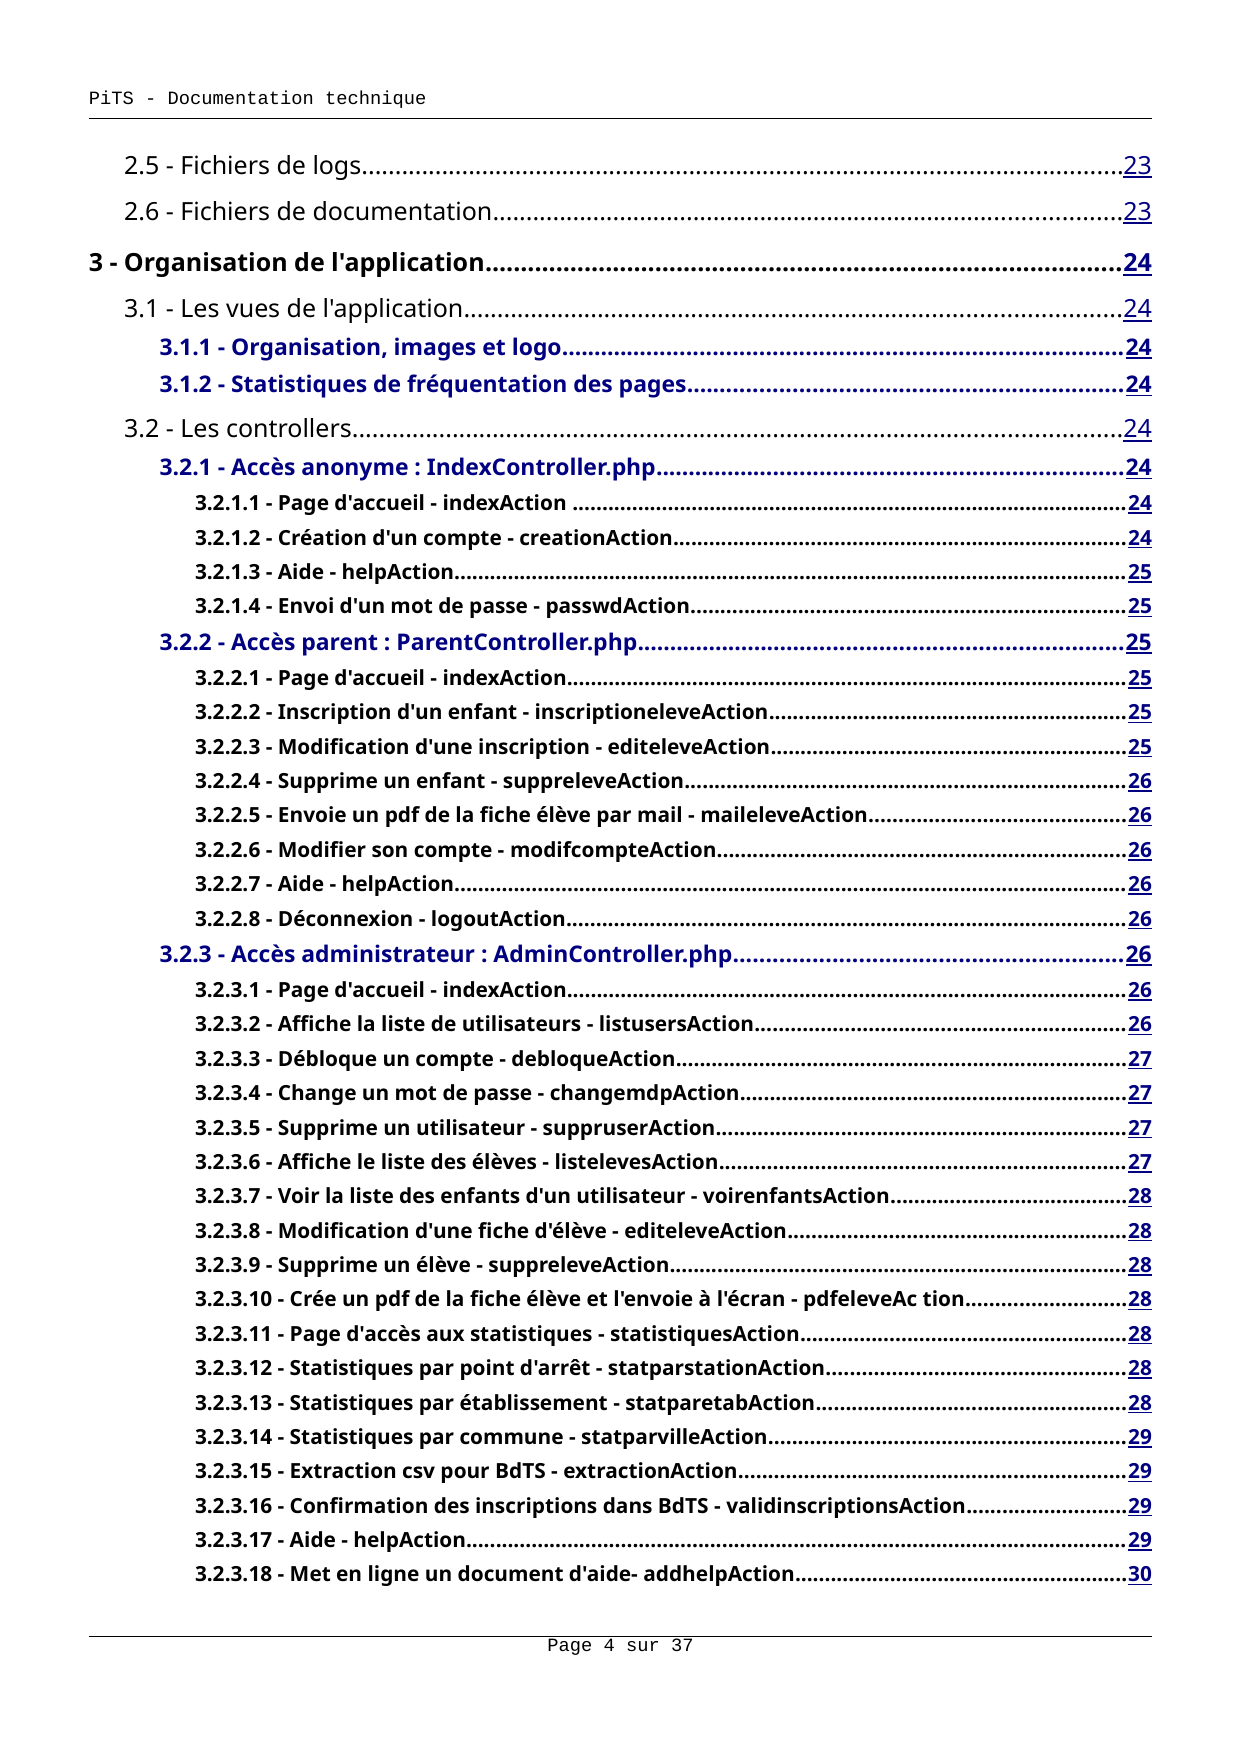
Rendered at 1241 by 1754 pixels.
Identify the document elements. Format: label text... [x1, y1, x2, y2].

text 3.2.2.1 - Page d'accueil - indexAction 25 [195, 663, 1152, 691]
text 3.2.1.1 - Page d'accueil - indexAction 24 [195, 488, 1152, 517]
text 3.1.2 - Statistiques de fréquentation des pages 24 [159, 368, 1152, 399]
text 3.1 - Les vues de l'application 24 [124, 291, 1152, 325]
text 3.2.3.8 - Modification d'une fiche d'élève - editeleveAction 28 [195, 1216, 1152, 1244]
text 3.2.2.6 - Modifier son compte - modifcompteAction 26 [195, 835, 1152, 863]
text 3.2.1 - Accès anonyme : IndexController.php 24 [159, 451, 1152, 482]
text 3.2.3.12 - Statistiques par point d'arrêt - statparstationAction 28 [195, 1353, 1152, 1382]
text 3.2.3.4 - Change un mot de passe - changemdpAction 27 [195, 1078, 1152, 1107]
text 3.2.3.14 - Statistiques par commune - statparvilleAction 29 [195, 1422, 1152, 1451]
text 3.2.2.2 - Inscription d'un enfant - inscriptioneleveAction 25 [195, 697, 1152, 726]
text 3.2.3 - Accès administrateur : AdminController.php 26 [159, 938, 1152, 969]
text 3.2.3.2 - Affiche la liste de utilisateurs - listusersAction 26 [195, 1009, 1152, 1038]
text 3.2.3.3 - Débloque un compte - debloqueAction 27 [195, 1044, 1152, 1072]
text 3.2.3.17 - Aide - helpAction 29 [195, 1525, 1152, 1554]
text 3.2.1.4 - Envoi d'un mot de passe - passwdAction 25 [195, 591, 1152, 620]
text 3.2.3.7 - Voir la liste des enfants d'un utilisateur - voirenfantsAction 28 [195, 1181, 1152, 1210]
text 3.1.1 - Organisation, images et logo 24 [159, 331, 1152, 362]
text 2.6 - Fichiers de documentation 23 [124, 193, 1152, 227]
text 3.2.2.4 - Supprime un enfant - suppreleveAction 26 [195, 766, 1152, 794]
text 3.2.2.5 - Envoie un pdf de la fiche élève par mail - maileleveAction 26 [195, 801, 1152, 829]
text 3.2.3.11 - Page d'accès aux statistiques - statistiquesAction 28 [195, 1319, 1152, 1347]
text 3.2.3.5 - Supprime un utilisateur - suppruserAction 27 [195, 1113, 1152, 1141]
text 3.2.3.16 - Confirmation des inscriptions dans BdTS - validinscriptionsAction 29 [195, 1491, 1152, 1519]
text 3.2 - Les controllers 24 [124, 411, 1152, 445]
text 3.2.2 - Accès parent : ParentController.php 25 [159, 626, 1152, 657]
text 3.2.3.18 - Met en ligne un document d'aide- addhelpAction 30 [195, 1559, 1152, 1588]
text 3.2.2.8 - Déconnexion - logoutAction 26 [195, 904, 1152, 932]
text 3.2.2.7 - Aide - helpAction 26 [195, 869, 1152, 898]
text 2.5 - Fichiers de logs 23 [124, 147, 1152, 182]
text 3.2.2.3 - Modification d'une inscription - editeleveAction 25 [195, 732, 1152, 760]
text 3.2.3.6 - Affiche le liste des élèves - listelevesAction 27 [195, 1147, 1152, 1176]
text 3.2.3.1 - Page d'accueil - indexAction 26 [195, 975, 1152, 1004]
text 3.2.3.13 - Statistiques par établissement - statparetabAction 28 [195, 1388, 1152, 1416]
text 3.2.3.9 - Supprime un élève - suppreleveAction 28 [195, 1250, 1152, 1279]
text 3.2.1.2 - Création d'un compte - creationAction 24 [195, 523, 1152, 551]
text 3.2.1.3 - Aide - helpAction 25 [195, 557, 1152, 586]
text 3.2.3.15 - Extraction csv pour BdTS - extractionAction 29 [195, 1456, 1152, 1485]
text 3.2.3.10 - Crée un pdf de la fiche élève et l'envoie à l'écran - pdfeleveAc tion 28 [195, 1284, 1152, 1313]
text 3 - Organisation de l'application 24 [88, 245, 1152, 279]
